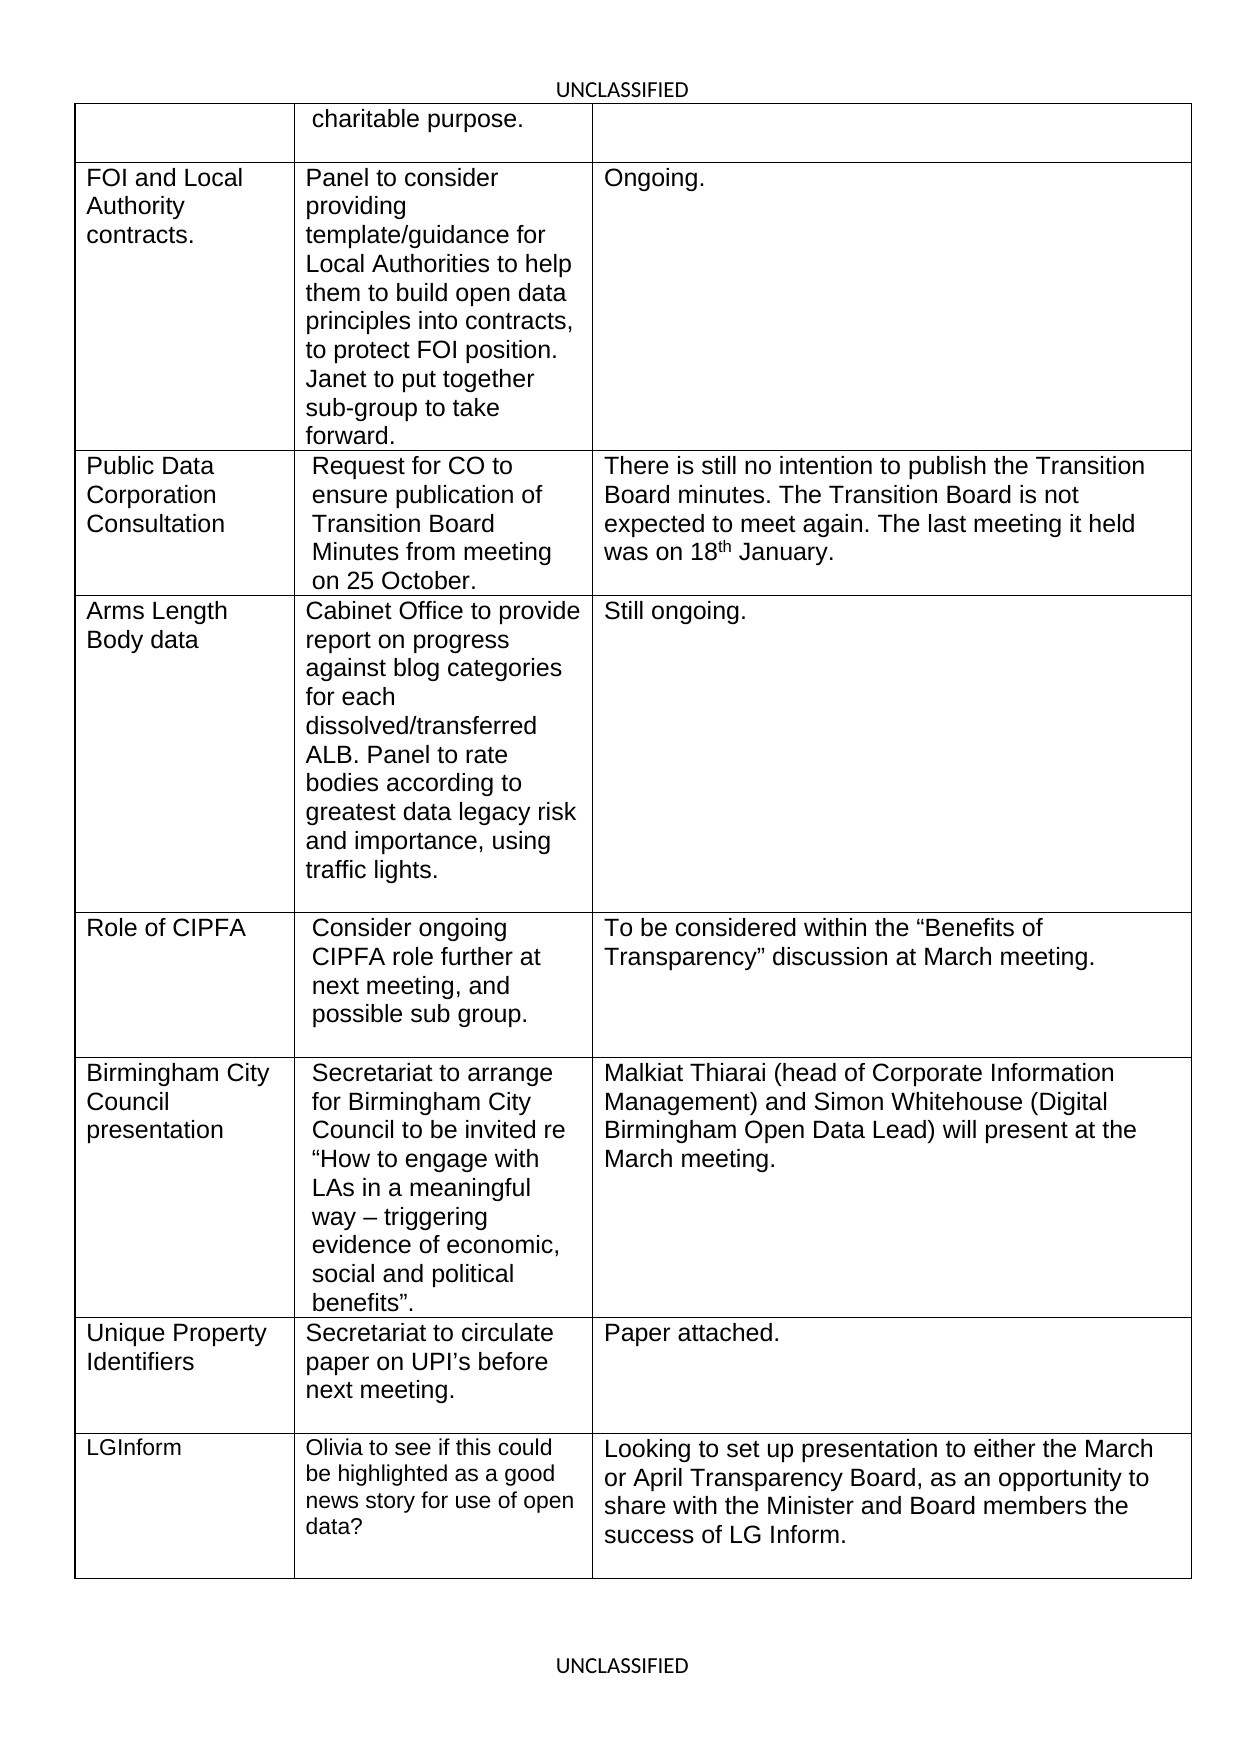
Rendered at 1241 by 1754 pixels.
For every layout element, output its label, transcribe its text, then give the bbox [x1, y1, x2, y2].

table_cell Role of CIPFA [76, 913, 294, 1057]
table_cell To be considered within the “Benefits of Transparency” discussion at March meeting. [593, 913, 1191, 1057]
table_cell Paper attached. [593, 1318, 1191, 1433]
table_cell Request for CO to ensure publication of Transition Board Minutes from meeting on 25 October. [295, 451, 592, 595]
table_cell There is still no intention to publish the Transition Board minutes. The Transition Board is not expected to meet again. The last meeting it held was on 18th January. [593, 451, 1191, 595]
table_cell Unique Property Identifiers [76, 1318, 294, 1433]
table_cell Consider ongoing CIPFA role further at next meeting, and possible sub group. [295, 913, 592, 1057]
table_cell Ongoing. [593, 163, 1191, 450]
table_cell Birmingham City Council presentation [76, 1058, 294, 1317]
table_cell Looking to set up presentation to either the March or April Transparency Board, as an opportunity to share with the Minister and Board members the success of LG Inform. [593, 1434, 1191, 1578]
table_cell charitable purpose. [295, 104, 592, 162]
table_cell Arms Length Body data [76, 596, 294, 912]
table_cell Cabinet Office to provide report on progress against blog categories for each dissolved/transferred ALB. Panel to rate bodies according to greatest data legacy risk and importance, using traffic lights. [295, 596, 592, 912]
table_cell Secretariat to circulate paper on UPI’s before next meeting. [295, 1318, 592, 1433]
table_cell Secretariat to arrange for Birmingham City Council to be invited re “How to engage with LAs in a meaningful way – triggering evidence of economic, social and political benefits”. [295, 1058, 592, 1317]
table_cell [76, 104, 294, 162]
table_cell Panel to consider providing template/guidance for Local Authorities to help them to build open data principles into contracts, to protect FOI position. Janet to put together sub-group to take forward. [295, 163, 592, 450]
table_cell FOI and Local Authority contracts. [76, 163, 294, 450]
table_cell Public Data Corporation Consultation [76, 451, 294, 595]
table_cell [593, 104, 1191, 162]
table_cell Still ongoing. [593, 596, 1191, 912]
table_cell Olivia to see if this could be highlighted as a good news story for use of open data? [295, 1434, 592, 1578]
table_cell LGInform [76, 1434, 294, 1578]
table_cell Malkiat Thiarai (head of Corporate Information Management) and Simon Whitehouse (Digital Birmingham Open Data Lead) will present at the March meeting. [593, 1058, 1191, 1317]
